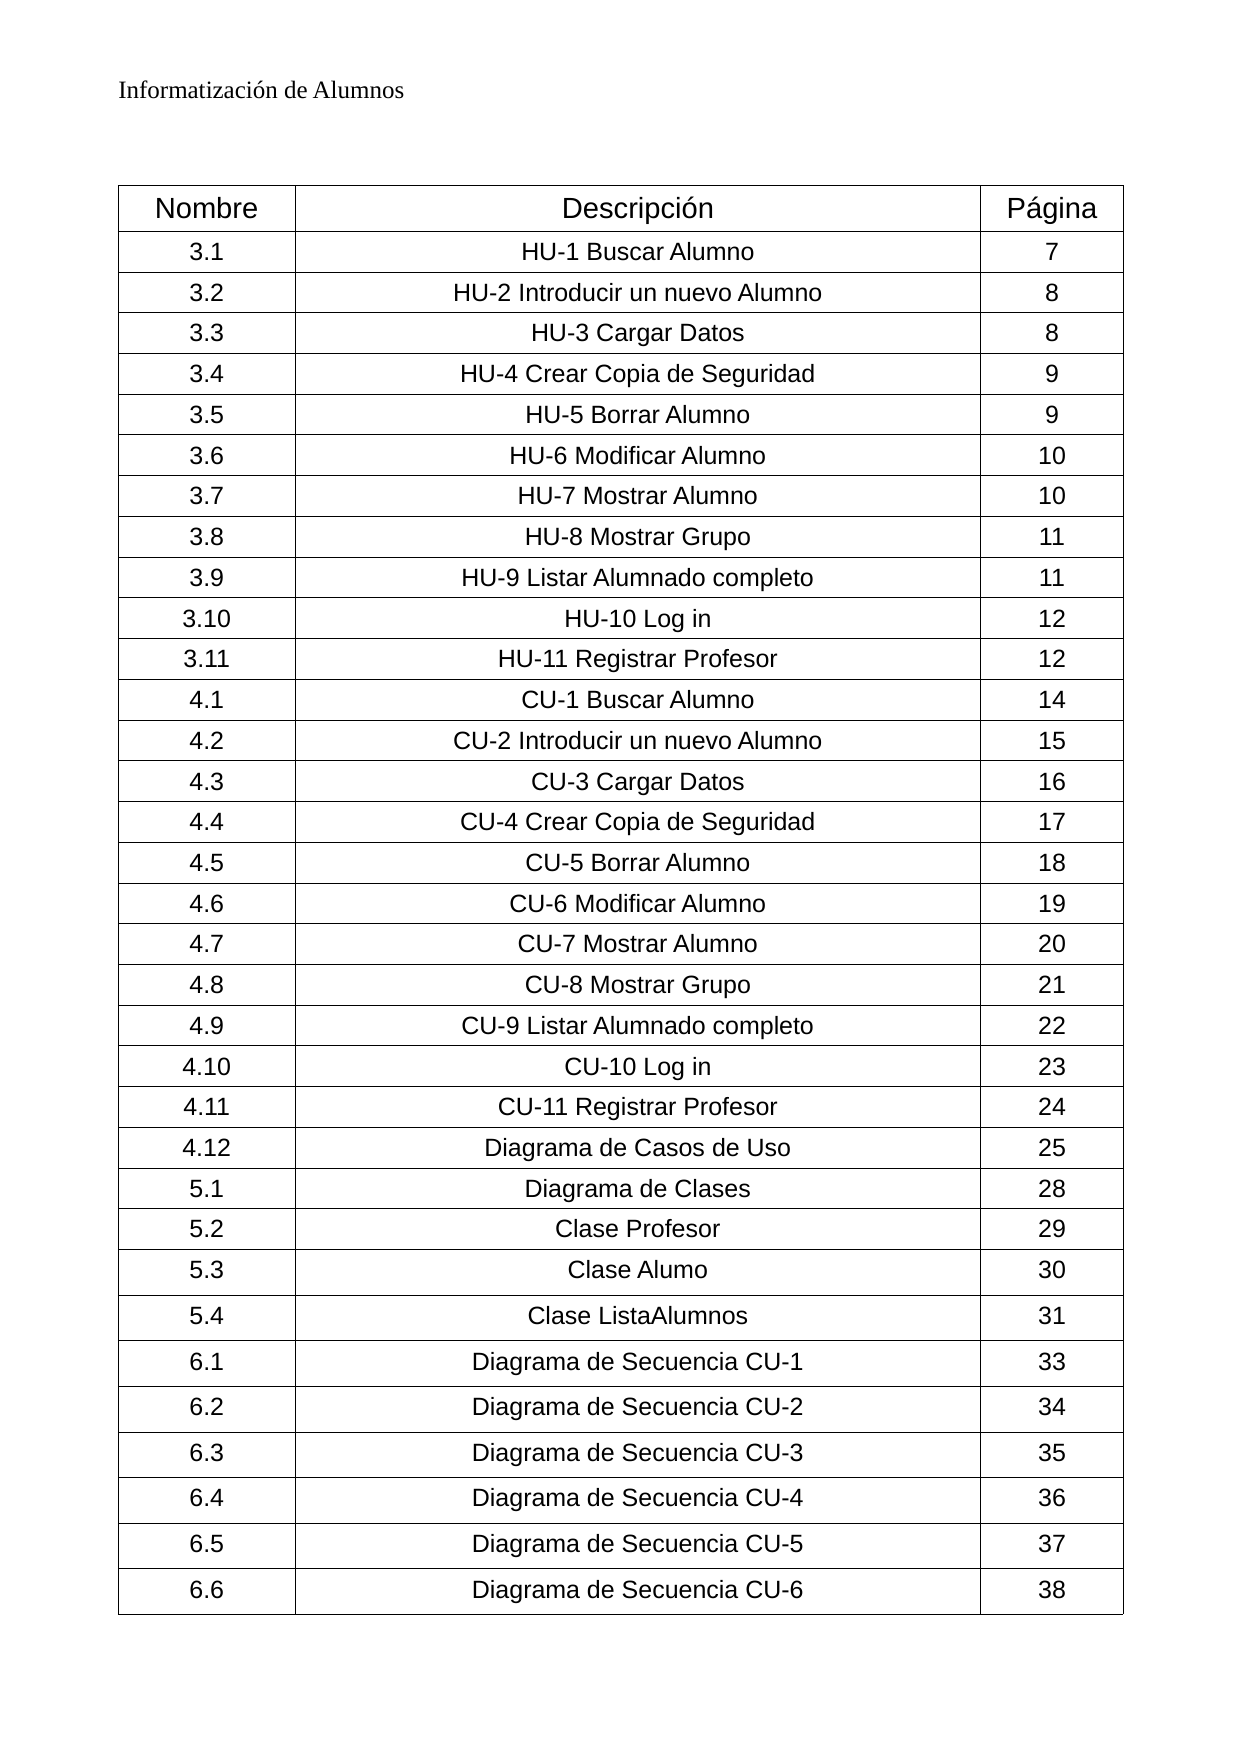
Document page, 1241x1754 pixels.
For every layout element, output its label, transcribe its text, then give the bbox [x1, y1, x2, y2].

table_cell CU-5 Borrar Alumno [296, 843, 980, 882]
table_cell 34 [981, 1387, 1123, 1431]
table_cell CU-11 Registrar Profesor [296, 1087, 980, 1127]
table_cell 5.3 [119, 1250, 295, 1294]
table_cell 3.2 [119, 273, 295, 312]
table_cell 4.9 [119, 1006, 295, 1045]
table_cell CU-3 Cargar Datos [296, 761, 980, 801]
table_cell CU-10 Log in [296, 1046, 980, 1086]
table_cell 14 [981, 680, 1123, 719]
table_cell HU-7 Mostrar Alumno [296, 476, 980, 516]
table_cell HU-5 Borrar Alumno [296, 395, 980, 434]
table_cell 33 [981, 1341, 1123, 1386]
table_cell 4.3 [119, 761, 295, 801]
table_cell 18 [981, 843, 1123, 882]
table_cell CU-8 Mostrar Grupo [296, 965, 980, 1004]
table_cell Diagrama de Secuencia CU-5 [296, 1524, 980, 1568]
table_cell Diagrama de Secuencia CU-2 [296, 1387, 980, 1431]
table_cell CU-9 Listar Alumnado completo [296, 1006, 980, 1045]
table_cell 12 [981, 639, 1123, 679]
table_cell CU-2 Introducir un nuevo Alumno [296, 721, 980, 760]
table_cell 3.10 [119, 598, 295, 638]
table_cell 4.12 [119, 1128, 295, 1167]
table_cell Diagrama de Secuencia CU-6 [296, 1569, 980, 1614]
table_cell CU-4 Crear Copia de Seguridad [296, 802, 980, 842]
table_cell Diagrama de Secuencia CU-4 [296, 1478, 980, 1523]
table_cell 9 [981, 354, 1123, 394]
table_cell 11 [981, 517, 1123, 557]
table_cell 4.7 [119, 924, 295, 964]
table_cell Diagrama de Casos de Uso [296, 1128, 980, 1167]
table_cell 4.4 [119, 802, 295, 842]
table_cell 20 [981, 924, 1123, 964]
table_cell HU-6 Modificar Alumno [296, 435, 980, 475]
table_cell 22 [981, 1006, 1123, 1045]
table_cell 9 [981, 395, 1123, 434]
table_cell 30 [981, 1250, 1123, 1294]
table_cell Diagrama de Secuencia CU-3 [296, 1433, 980, 1477]
table_cell 29 [981, 1209, 1123, 1249]
table_cell CU-7 Mostrar Alumno [296, 924, 980, 964]
table_cell 3.3 [119, 313, 295, 353]
table_cell 31 [981, 1296, 1123, 1340]
table_cell 16 [981, 761, 1123, 801]
table_cell HU-8 Mostrar Grupo [296, 517, 980, 557]
table_cell 6.6 [119, 1569, 295, 1614]
table_cell 15 [981, 721, 1123, 760]
table_cell HU-4 Crear Copia de Seguridad [296, 354, 980, 394]
table_cell Clase Profesor [296, 1209, 980, 1249]
table_cell 35 [981, 1433, 1123, 1477]
table_cell 4.11 [119, 1087, 295, 1127]
table_cell HU-3 Cargar Datos [296, 313, 980, 353]
table_cell HU-1 Buscar Alumno [296, 232, 980, 271]
table_cell 4.5 [119, 843, 295, 882]
table_cell 3.1 [119, 232, 295, 271]
table_cell 8 [981, 273, 1123, 312]
table_cell 6.1 [119, 1341, 295, 1386]
table_cell 19 [981, 884, 1123, 923]
table_cell 4.6 [119, 884, 295, 923]
table_cell 21 [981, 965, 1123, 1004]
table_cell 37 [981, 1524, 1123, 1568]
table_cell 4.8 [119, 965, 295, 1004]
table_cell 8 [981, 313, 1123, 353]
table_cell 6.5 [119, 1524, 295, 1568]
table_cell 25 [981, 1128, 1123, 1167]
table_cell 4.1 [119, 680, 295, 719]
table_cell 3.5 [119, 395, 295, 434]
table_cell 24 [981, 1087, 1123, 1127]
table_cell HU-2 Introducir un nuevo Alumno [296, 273, 980, 312]
table_cell 36 [981, 1478, 1123, 1523]
table_cell HU-11 Registrar Profesor [296, 639, 980, 679]
table_cell Clase ListaAlumnos [296, 1296, 980, 1340]
table_header Descripción [296, 186, 980, 231]
table_cell Clase Alumo [296, 1250, 980, 1294]
table_header Nombre [119, 186, 295, 231]
table_cell 6.4 [119, 1478, 295, 1523]
table_cell 6.3 [119, 1433, 295, 1477]
table_cell 3.9 [119, 558, 295, 597]
table_cell 4.10 [119, 1046, 295, 1086]
table_cell 6.2 [119, 1387, 295, 1431]
table_cell 38 [981, 1569, 1123, 1614]
table_cell 7 [981, 232, 1123, 271]
table_cell 11 [981, 558, 1123, 597]
table_cell 3.6 [119, 435, 295, 475]
table_cell 10 [981, 476, 1123, 516]
table_cell CU-1 Buscar Alumno [296, 680, 980, 719]
table_cell 5.1 [119, 1169, 295, 1208]
table_cell HU-9 Listar Alumnado completo [296, 558, 980, 597]
table_cell 4.2 [119, 721, 295, 760]
table_cell Diagrama de Secuencia CU-1 [296, 1341, 980, 1386]
table_cell 3.8 [119, 517, 295, 557]
table_header Página [981, 186, 1123, 231]
table_cell 5.4 [119, 1296, 295, 1340]
table_cell 3.7 [119, 476, 295, 516]
table_cell 5.2 [119, 1209, 295, 1249]
table_cell 3.4 [119, 354, 295, 394]
table_cell 12 [981, 598, 1123, 638]
table_cell 28 [981, 1169, 1123, 1208]
table_cell 23 [981, 1046, 1123, 1086]
table_cell 17 [981, 802, 1123, 842]
table_cell 3.11 [119, 639, 295, 679]
table_cell CU-6 Modificar Alumno [296, 884, 980, 923]
table_cell Diagrama de Clases [296, 1169, 980, 1208]
table_cell 10 [981, 435, 1123, 475]
table_cell HU-10 Log in [296, 598, 980, 638]
